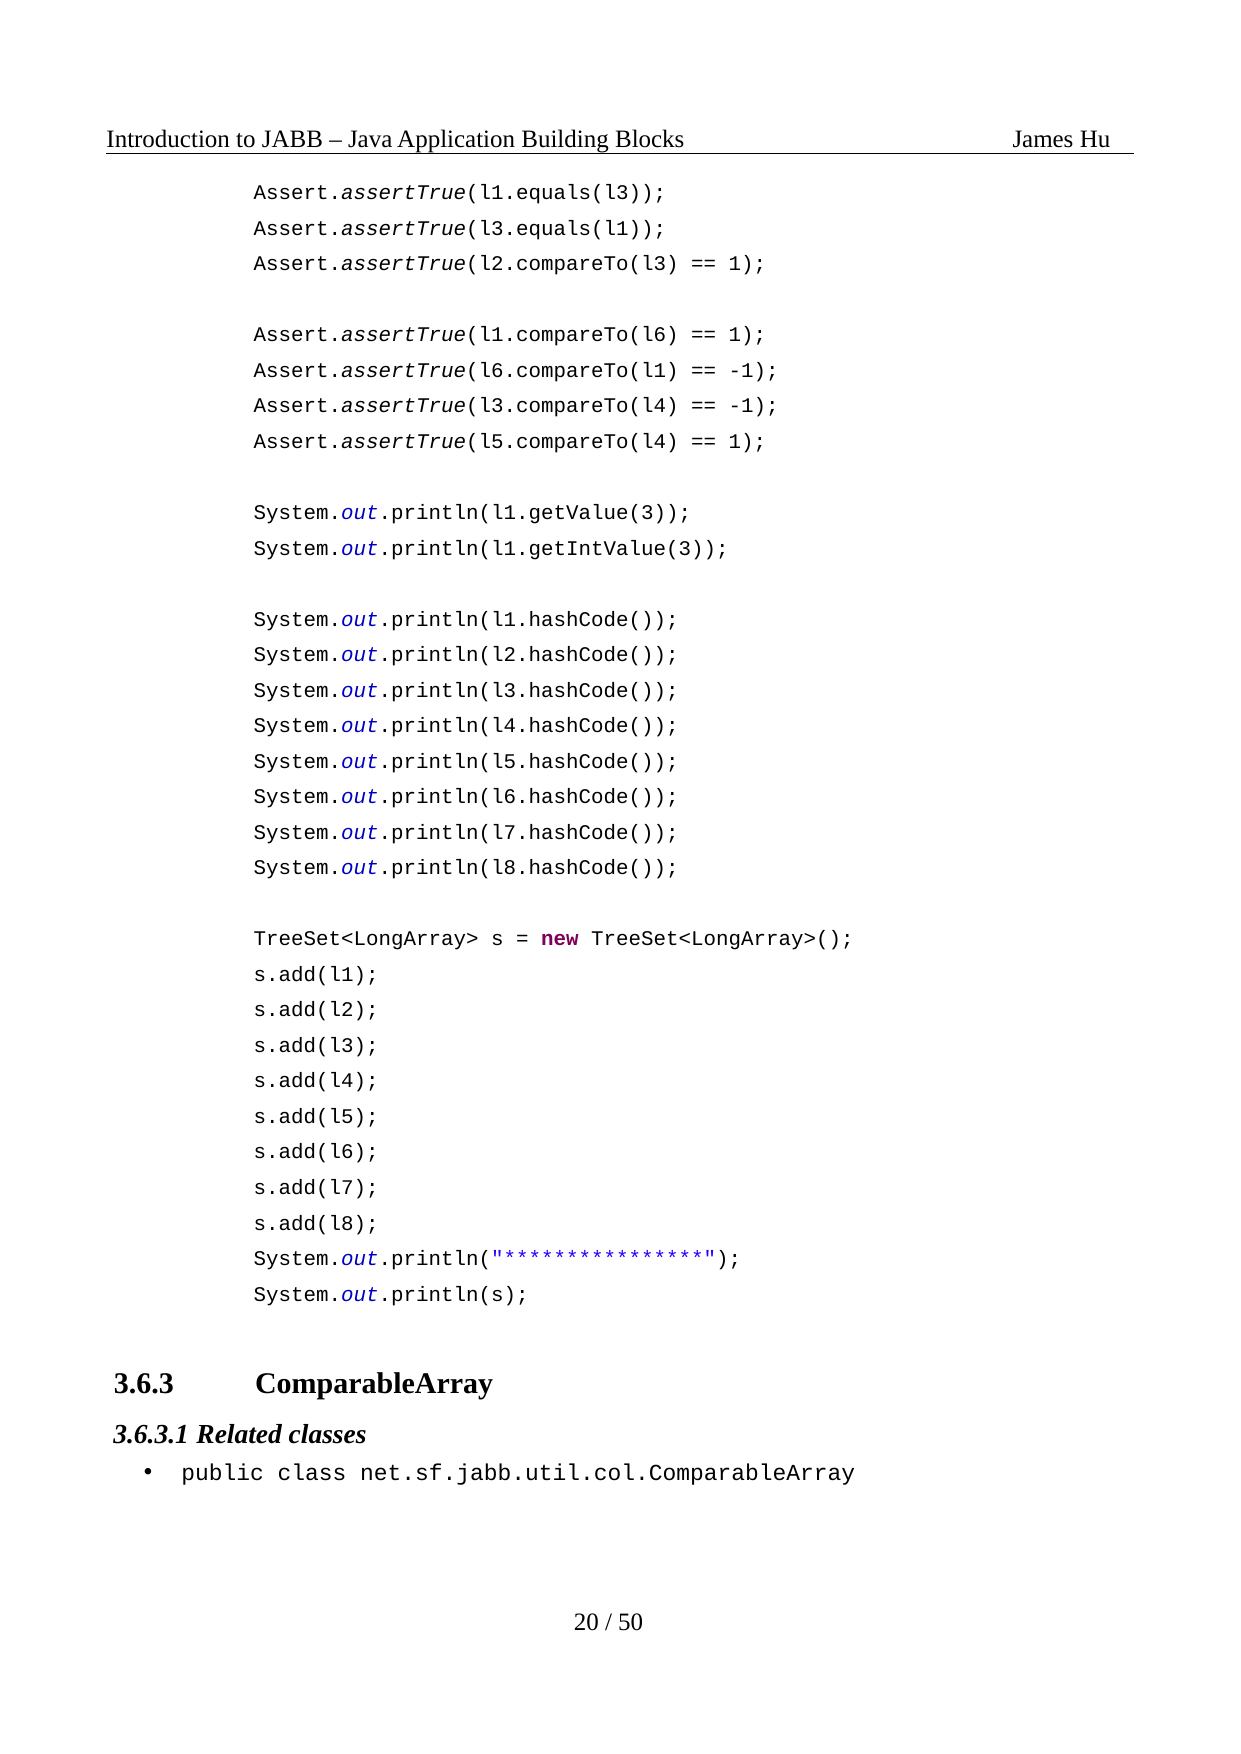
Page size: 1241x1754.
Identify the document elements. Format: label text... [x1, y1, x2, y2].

text Assert.assertTrue(l5.compareTo(l4) == 1); [106, 431, 1134, 455]
text System.out.println(l3.hashCode()); [106, 680, 1134, 703]
text System.out.println(l1.getValue(3)); [106, 502, 1134, 526]
text Assert.assertTrue(l1.equals(l3)); [106, 182, 1134, 206]
text System.out.println(l5.hashCode()); [106, 751, 1134, 774]
text System.out.println(l4.hashCode()); [106, 715, 1134, 739]
text System.out.println(l1.hashCode()); [106, 609, 1134, 632]
text System.out.println(l7.hashCode()); [106, 822, 1134, 845]
text s.add(l5); [106, 1106, 1134, 1129]
list public class net.sf.jabb.util.col.ComparableArray [144, 1461, 1134, 1487]
text System.out.println(l6.hashCode()); [106, 786, 1134, 810]
text Assert.assertTrue(l3.compareTo(l4) == -1); [106, 396, 1134, 419]
text s.add(l7); [106, 1177, 1134, 1201]
text Assert.assertTrue(l2.compareTo(l3) == 1); [106, 253, 1134, 277]
text System.out.println(l8.hashCode()); [106, 857, 1134, 881]
text System.out.println("****************"); [106, 1248, 1134, 1272]
subtitle ComparableArray [106, 1366, 1134, 1400]
text Assert.assertTrue(l3.equals(l1)); [106, 218, 1134, 242]
text s.add(l6); [106, 1141, 1134, 1165]
text Assert.assertTrue(l1.compareTo(l6) == 1); [106, 324, 1134, 348]
text s.add(l1); [106, 964, 1134, 987]
text s.add(l2); [106, 999, 1134, 1023]
text System.out.println(l2.hashCode()); [106, 644, 1134, 668]
text Assert.assertTrue(l6.compareTo(l1) == -1); [106, 360, 1134, 384]
text System.out.println(l1.getIntValue(3)); [106, 538, 1134, 561]
text System.out.println(s); [106, 1283, 1134, 1307]
text TreeSet<LongArray> s = new TreeSet<LongArray>(); [106, 928, 1134, 952]
text s.add(l3); [106, 1035, 1134, 1058]
subtitle Related classes [106, 1418, 1134, 1449]
text s.add(l8); [106, 1212, 1134, 1236]
text s.add(l4); [106, 1070, 1134, 1094]
